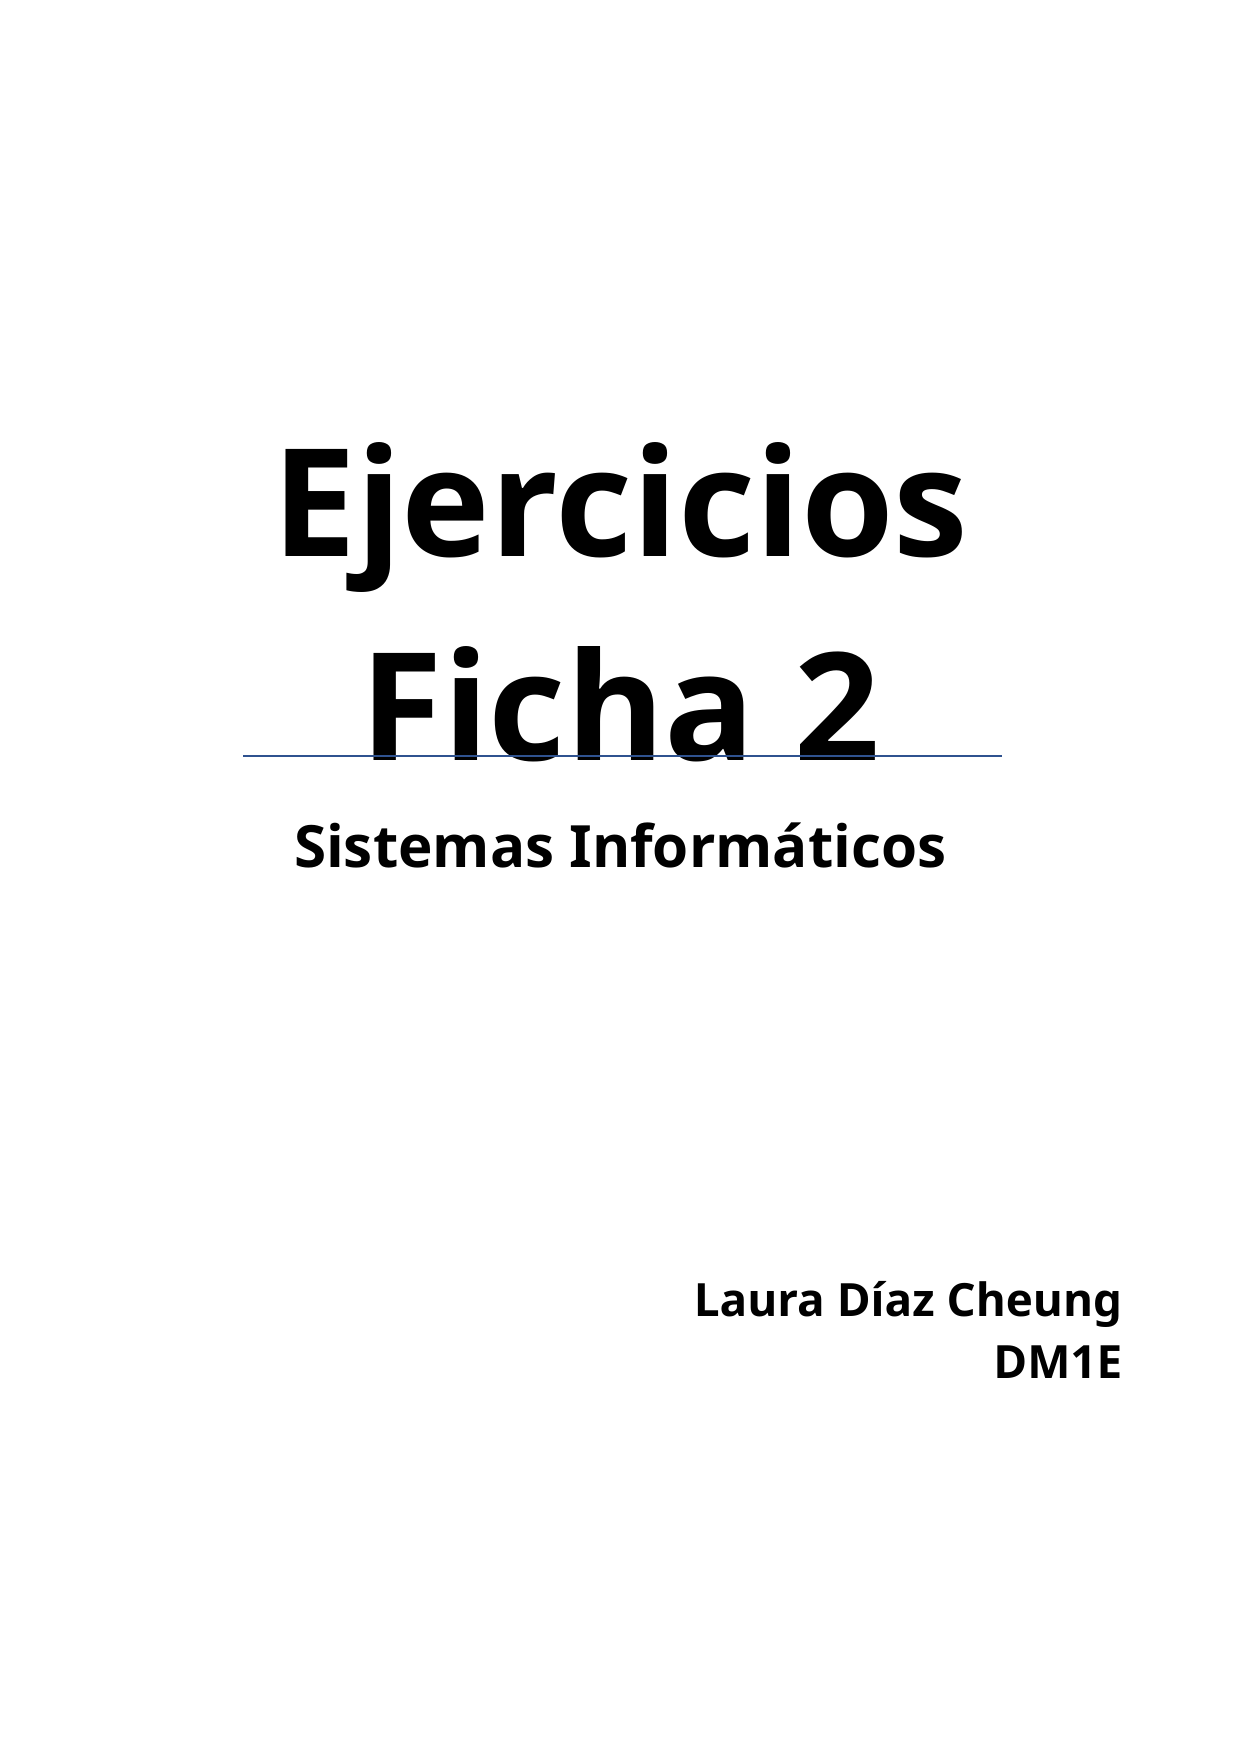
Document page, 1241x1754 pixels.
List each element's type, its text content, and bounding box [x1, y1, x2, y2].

text Laura Díaz Cheung [118, 1267, 1122, 1330]
text DM1E [118, 1330, 1122, 1392]
text Sistemas Informáticos [118, 804, 1122, 884]
text Ejercicios Ficha 2 [118, 396, 1122, 804]
